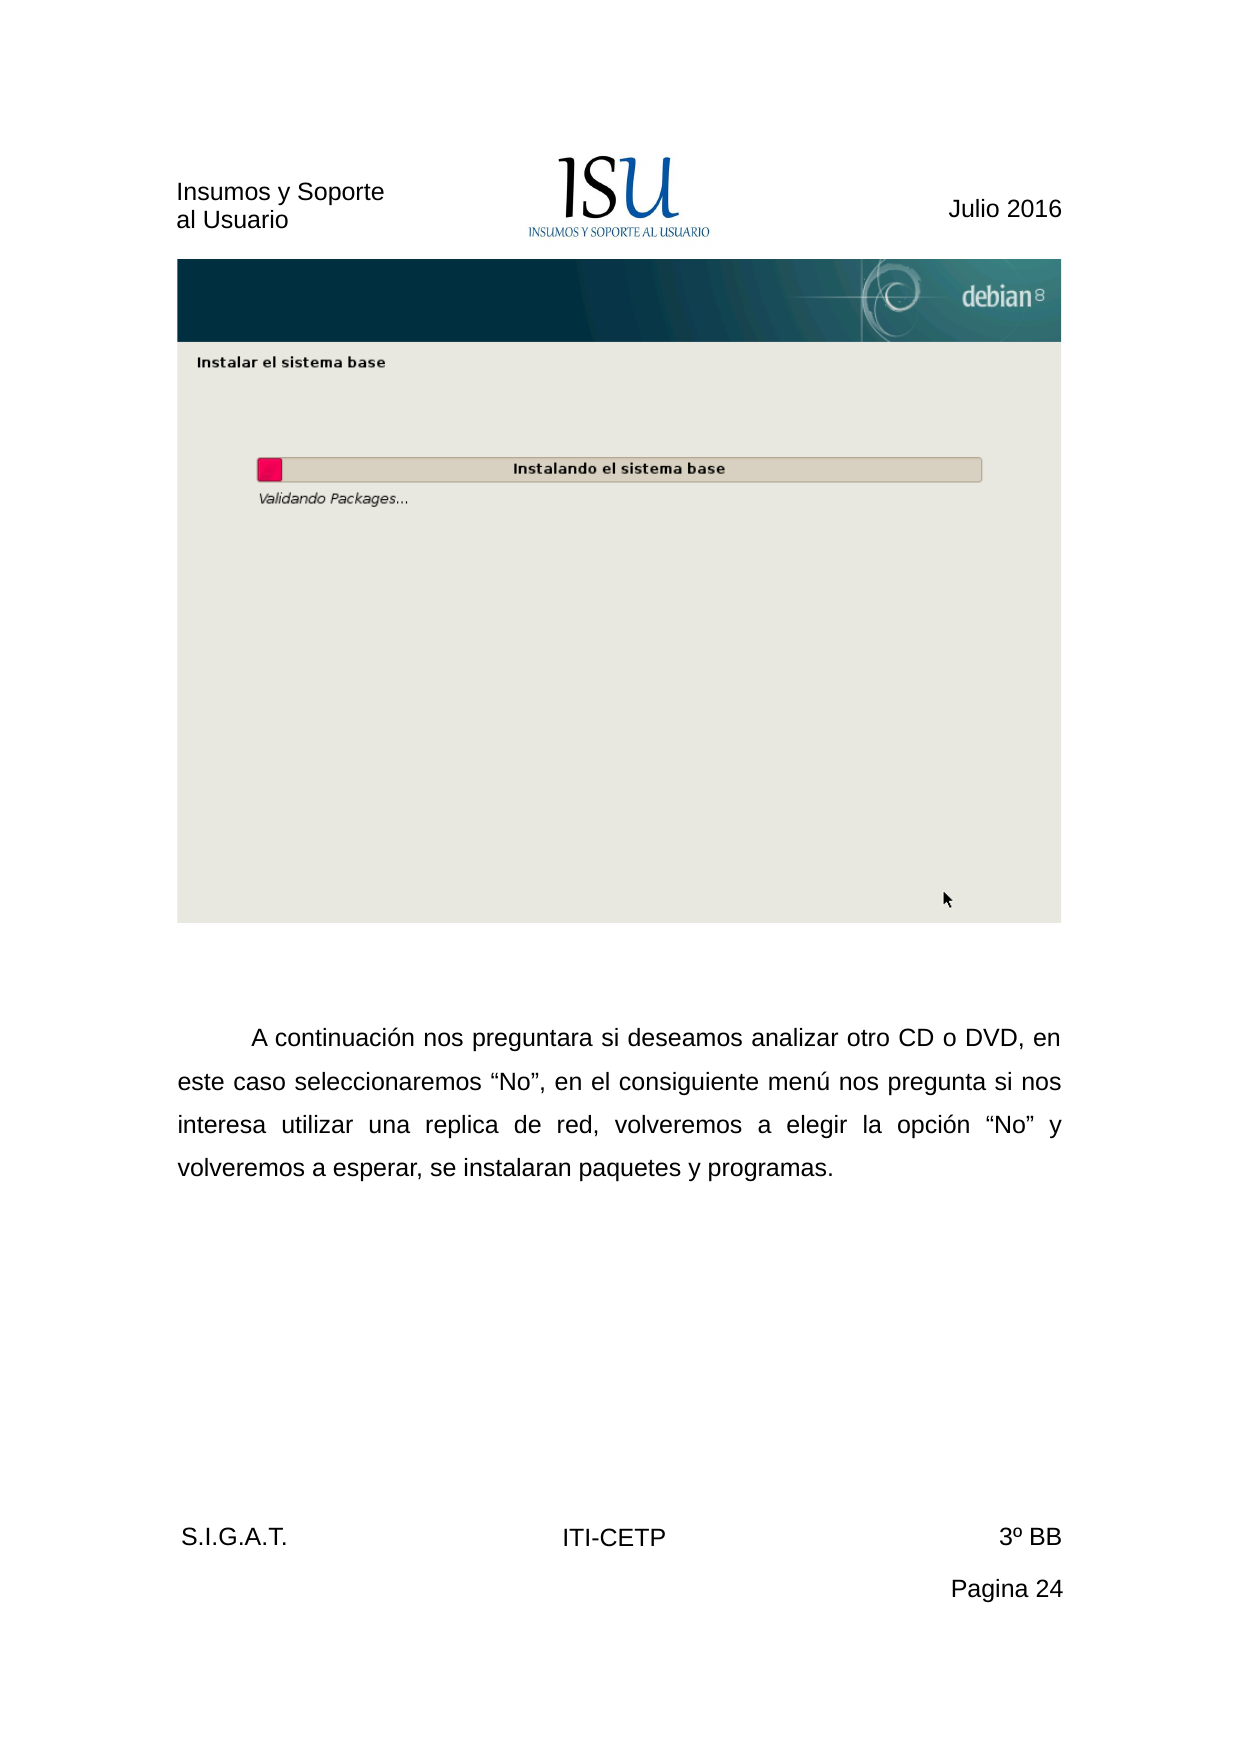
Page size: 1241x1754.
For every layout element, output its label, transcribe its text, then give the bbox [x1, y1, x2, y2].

picture [517, 138, 723, 252]
text A continuación nos preguntara si deseamos analizar otro CD o DVD, en este caso seleccionaremos “No”, en el consiguiente menú nos pregunta si nos interesa utilizar una replica de red, volveremos a elegir la opción “No” y volveremos a esperar, se instalaran paquetes y programas. [177, 1023, 1063, 1182]
picture [177, 259, 1062, 923]
